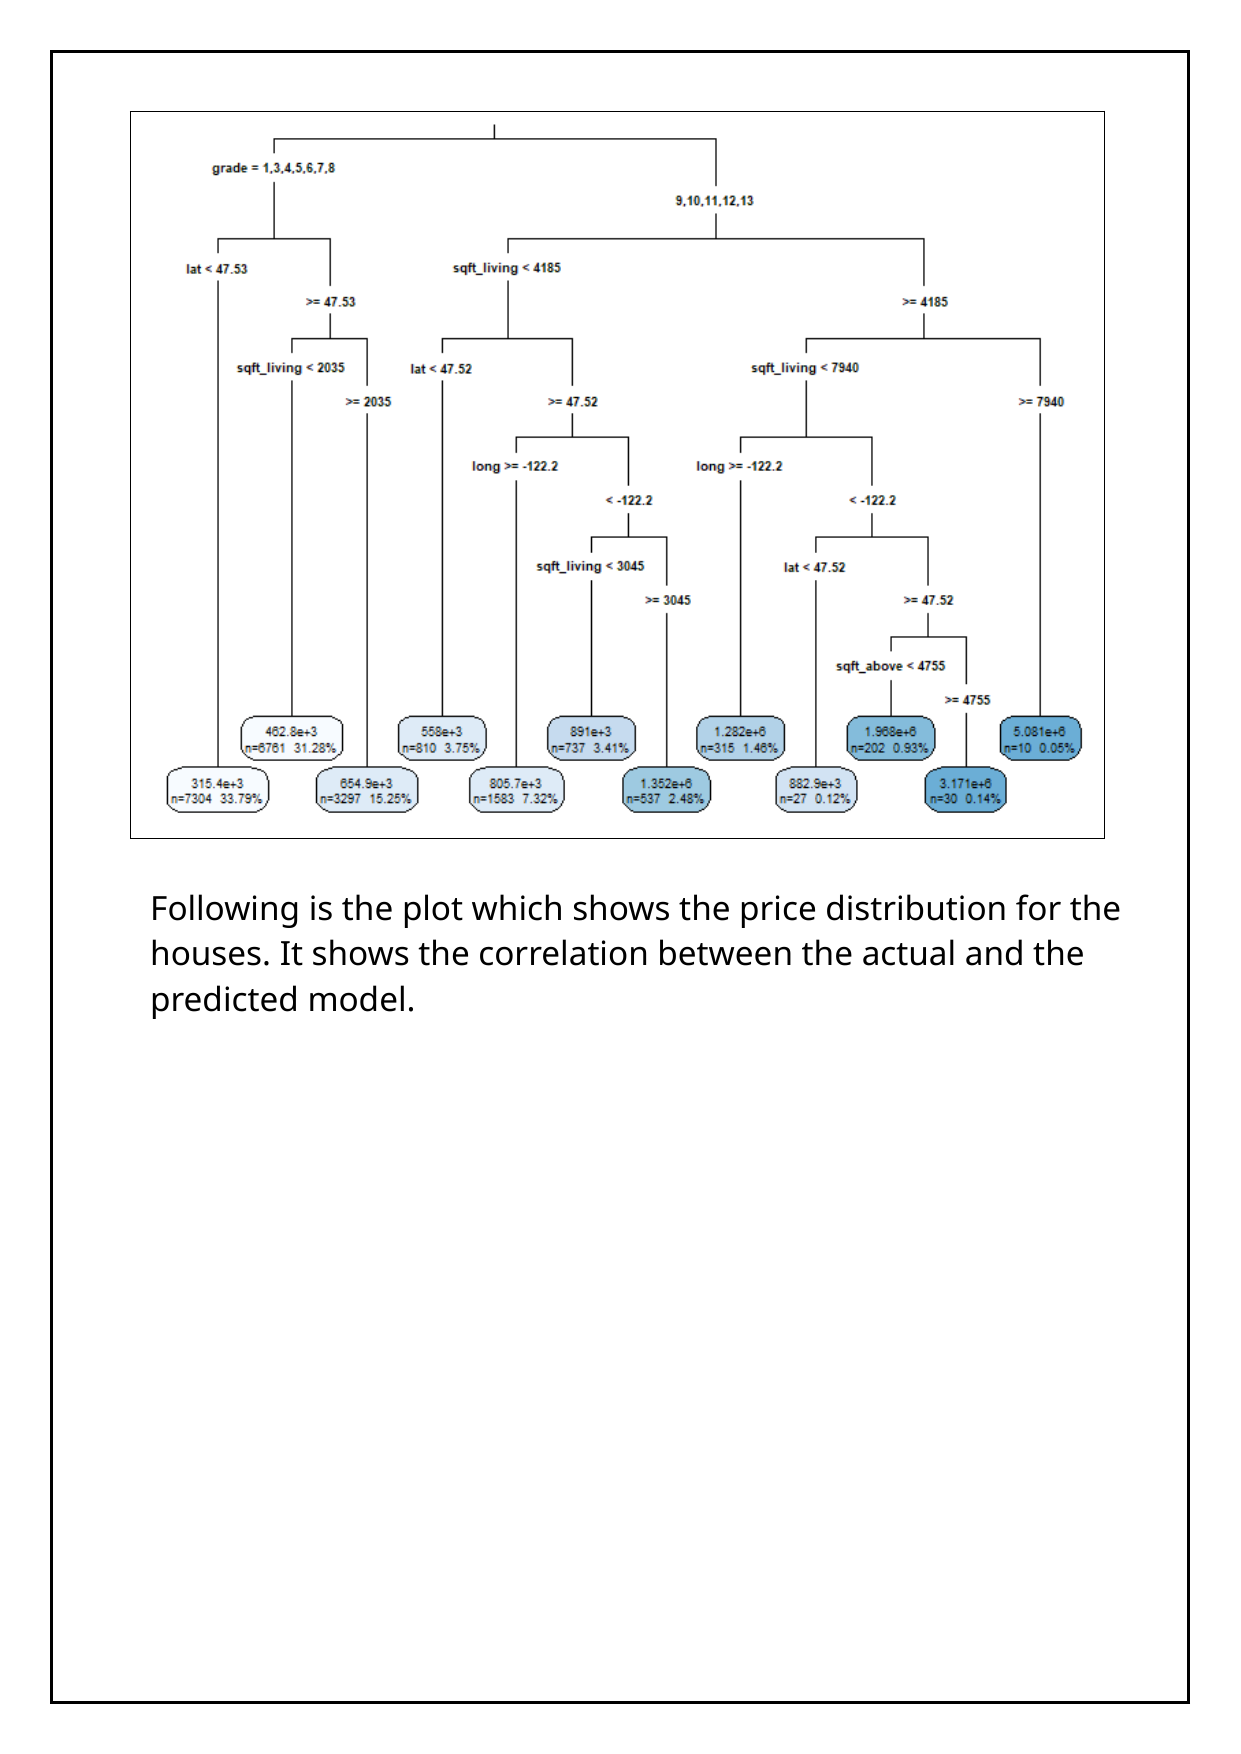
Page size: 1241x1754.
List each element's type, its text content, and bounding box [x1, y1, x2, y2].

text Following is the plot which shows the price distribution for the houses. It shows the correlation between the actual and the predicted model. [150, 884, 1165, 1021]
picture [131, 112, 1104, 838]
